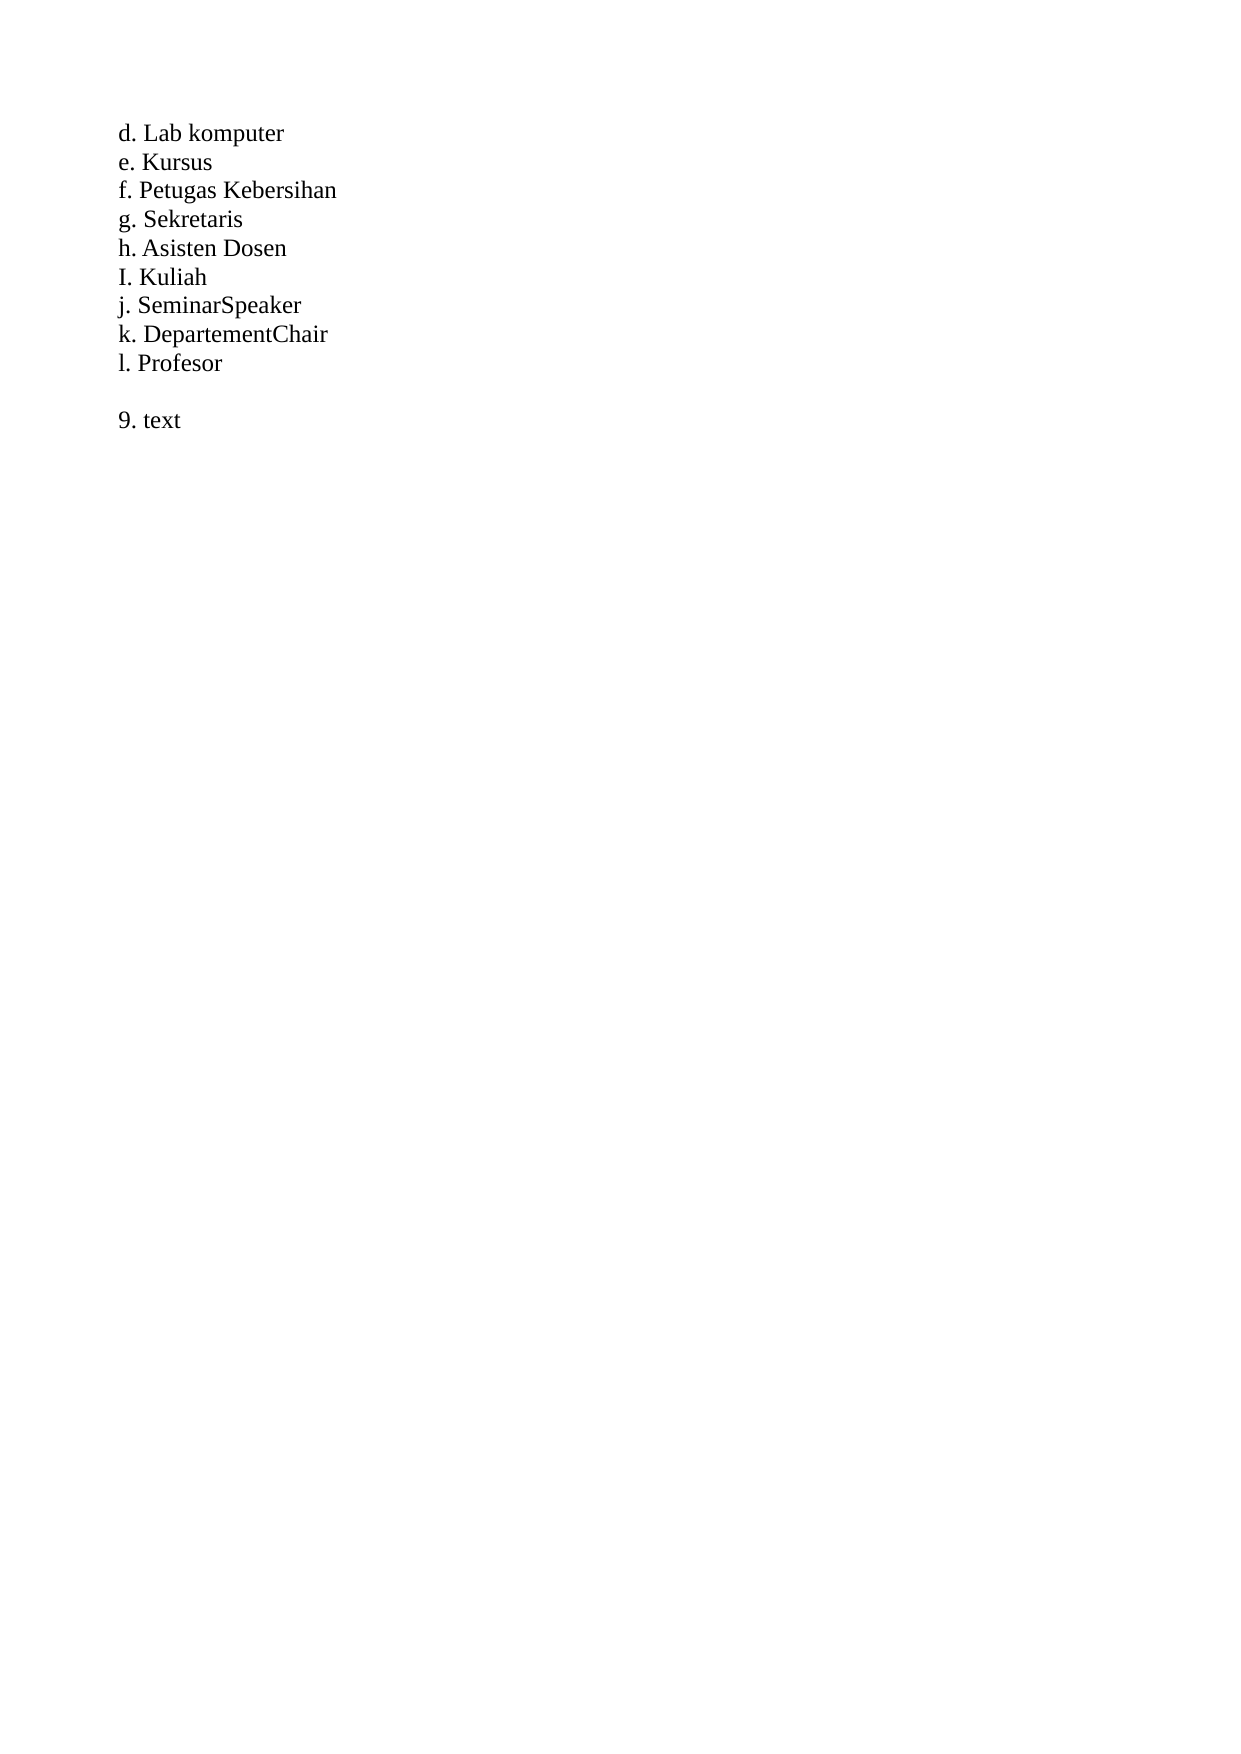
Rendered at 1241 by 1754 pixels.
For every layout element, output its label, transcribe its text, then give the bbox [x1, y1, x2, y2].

text j. SeminarSpeaker [118, 291, 1122, 319]
text l. Profesor [118, 348, 1122, 377]
text h. Asisten Dosen [118, 233, 1122, 262]
text 9. text [118, 406, 1122, 434]
text k. DepartementChair [118, 319, 1122, 348]
text d. Lab komputer [118, 118, 1122, 147]
text e. Kursus [118, 147, 1122, 176]
text I. Kuliah [118, 262, 1122, 291]
text f. Petugas Kebersihan [118, 176, 1122, 204]
text g. Sekretaris [118, 204, 1122, 233]
